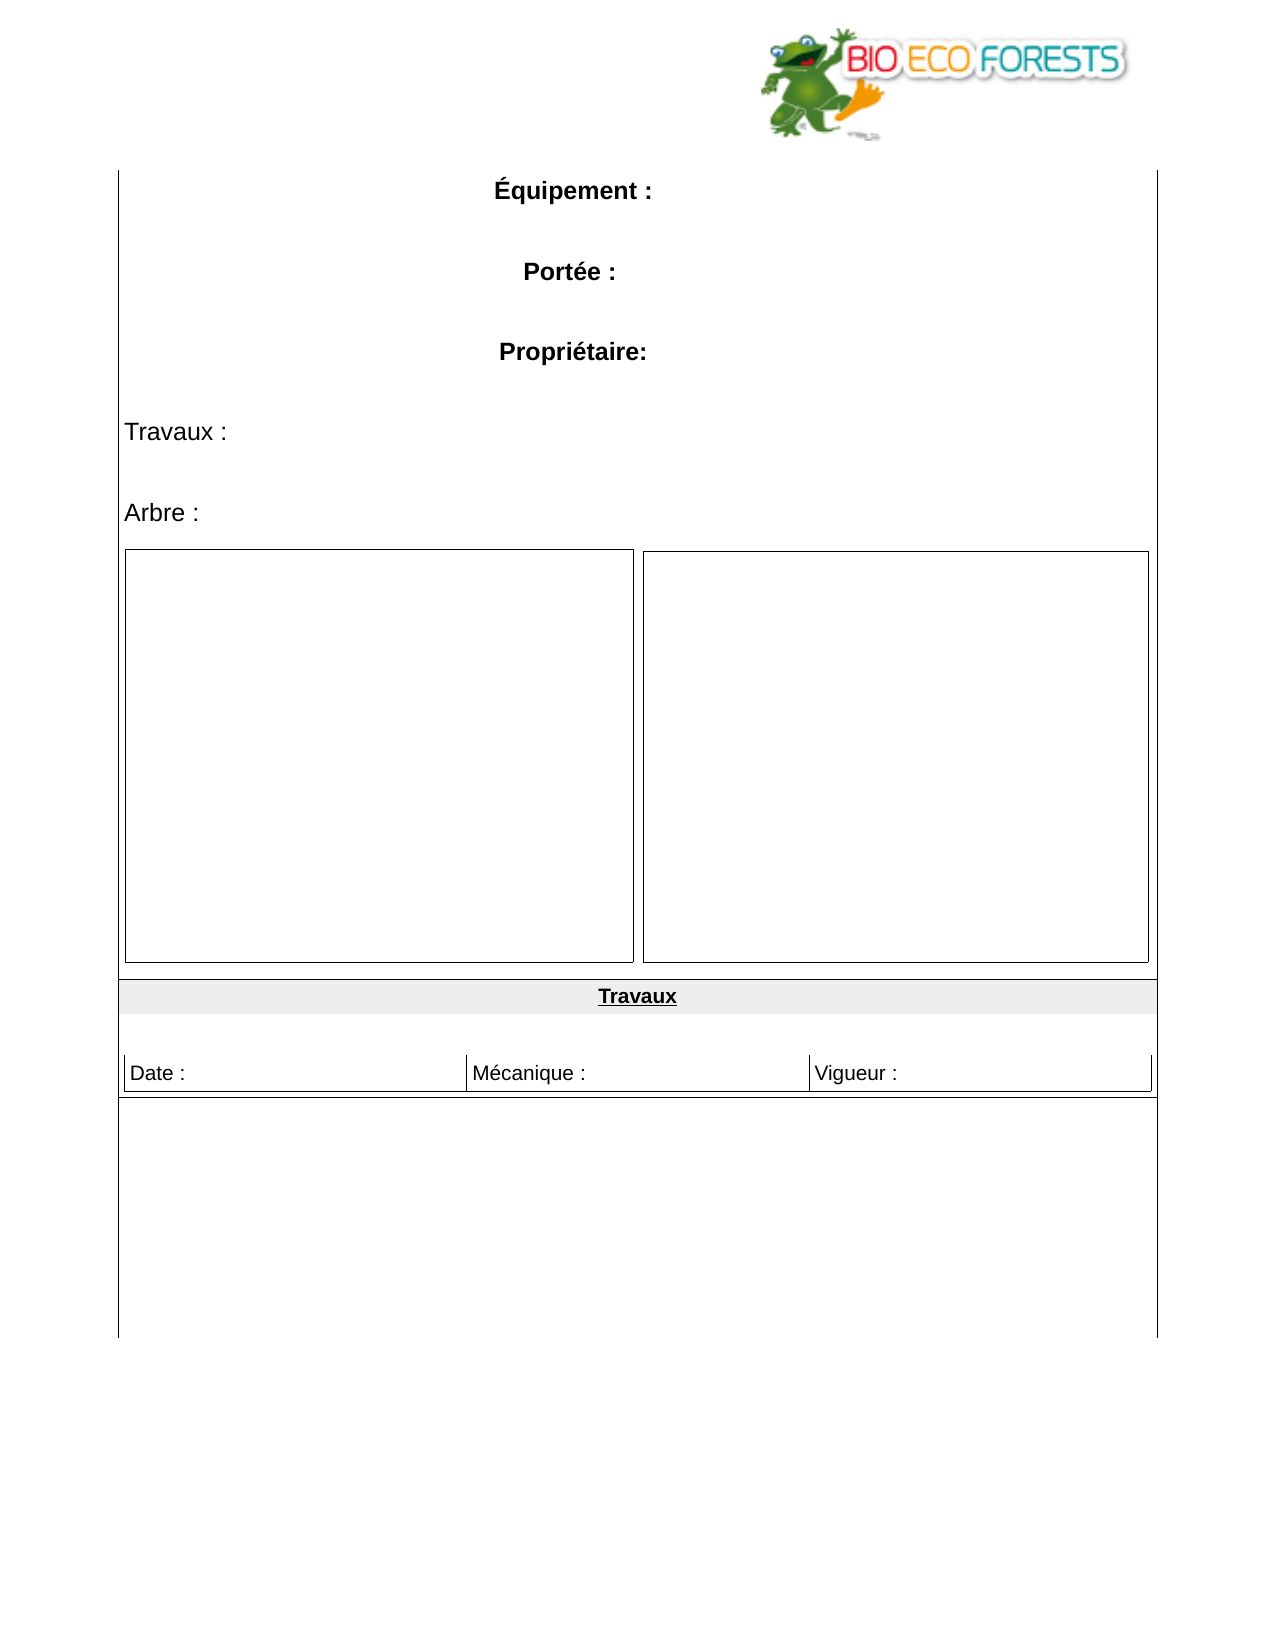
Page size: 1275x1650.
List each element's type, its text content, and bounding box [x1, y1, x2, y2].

table_cell [119, 532, 1157, 557]
table_cell </for> [119, 1177, 1157, 1217]
table_cell Arbre : <arbre.code> [119, 492, 1157, 532]
table_cell <for each="por in equ.portee"> [119, 211, 1157, 251]
table_cell </for> [119, 1098, 1157, 1137]
table_cell </for> [119, 1298, 1157, 1338]
table_cell <for each="arbre in tra.arbre"> [119, 452, 1157, 492]
table_cell <for each="pro in por.proprio"> [119, 291, 1157, 331]
table_cell [644, 552, 1148, 962]
table_cell [119, 1217, 1157, 1257]
table_cell </for> [119, 1137, 1157, 1177]
table_cell <for each="evol in arbre.evol_arbre"> [119, 1014, 1157, 1049]
table_cell Portée : <por.code> [119, 251, 1157, 291]
table_cell <for each="tra in pro.travaux"> [119, 371, 1157, 412]
table_header Vigueur : <evol.vigueur> [810, 1055, 1151, 1091]
table_header Date : <evol.date> [125, 1055, 466, 1091]
table_header Équipement : <equ.code> [119, 170, 1157, 211]
table_cell Travaux [119, 980, 1157, 1014]
table_cell </for> [119, 1258, 1157, 1298]
table_header Mécanique : <evol.mecanique> [467, 1055, 809, 1091]
table_cell Propriétaire: <pro.code> [119, 331, 1157, 371]
picture [760, 28, 1134, 141]
table_cell [119, 1050, 1157, 1097]
table_cell [119, 550, 1157, 978]
table_cell Travaux : <tra.code> [119, 412, 1157, 452]
